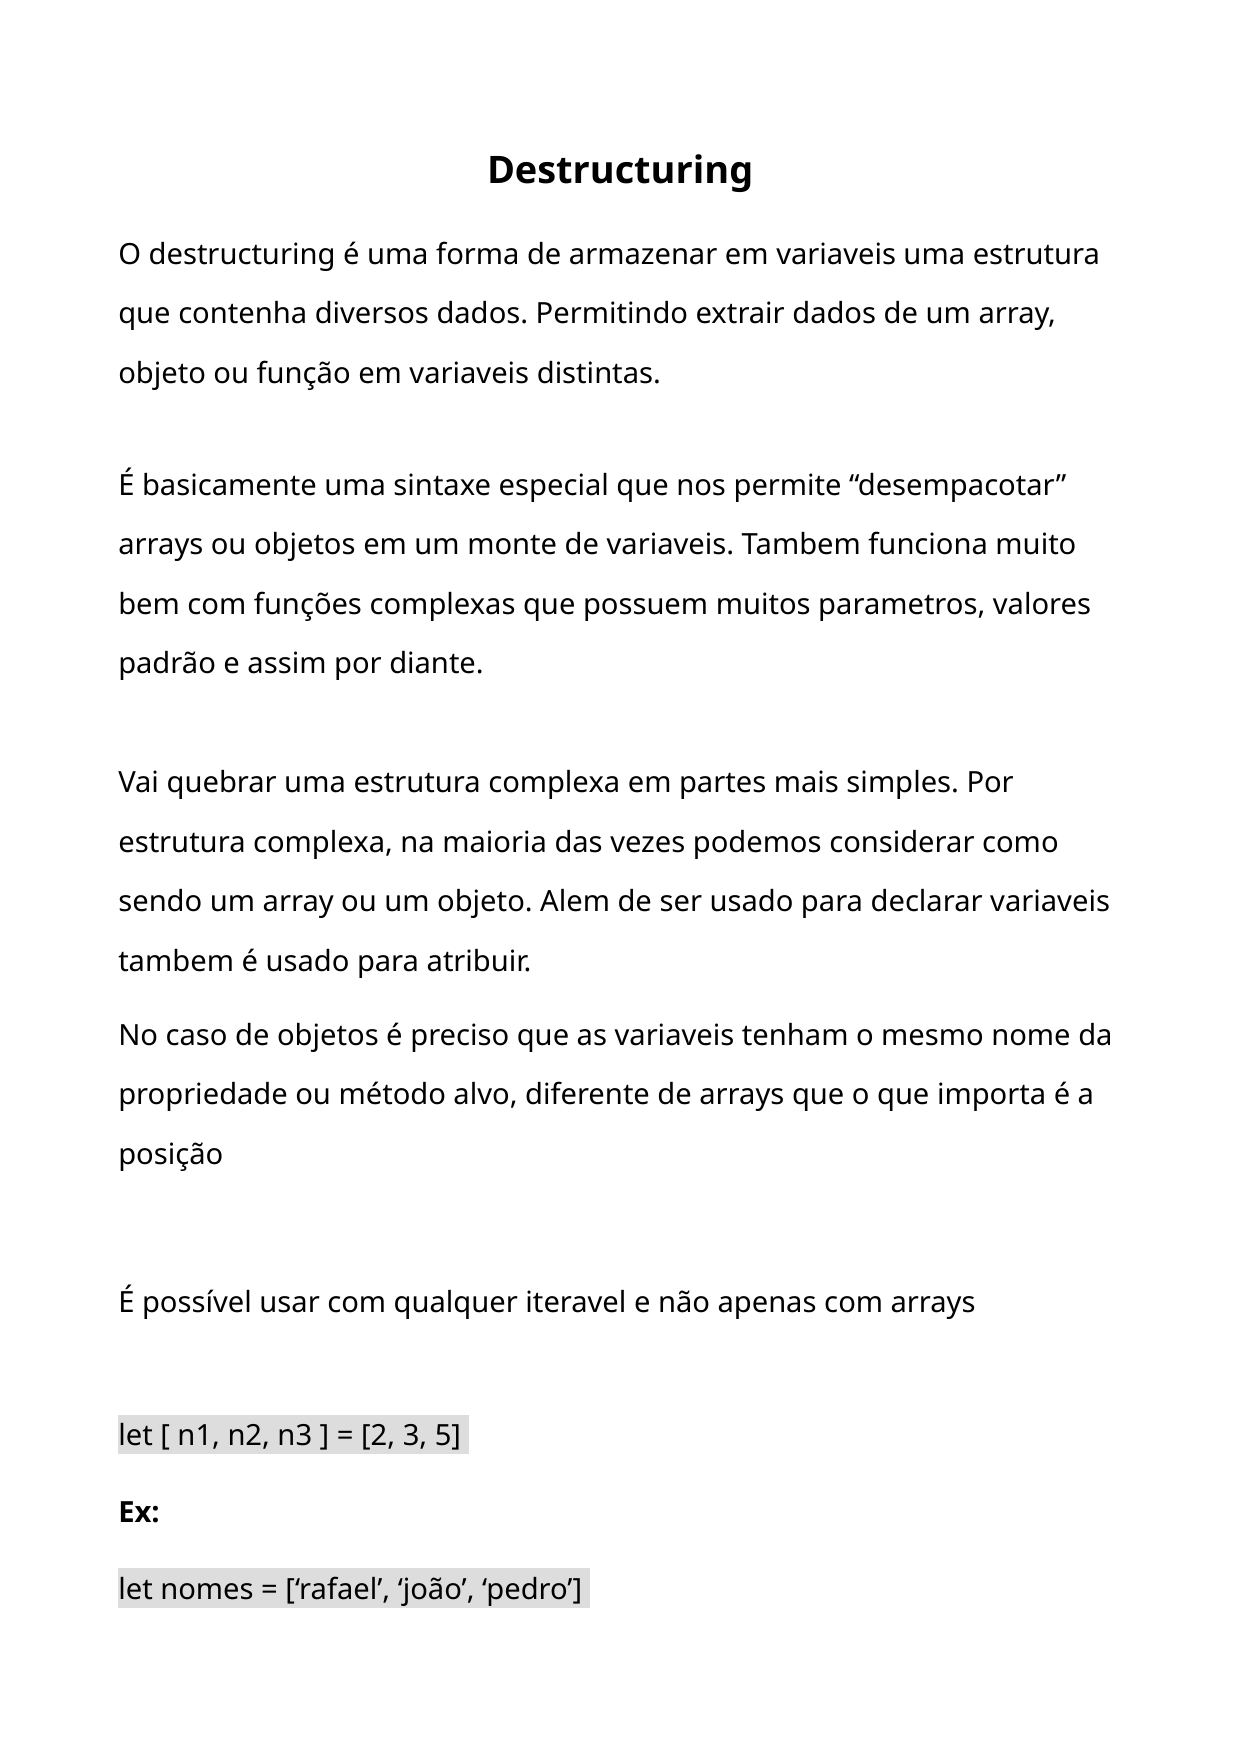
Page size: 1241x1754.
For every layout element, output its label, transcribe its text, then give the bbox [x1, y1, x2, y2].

text Ex: [118, 1491, 1122, 1531]
text É possível usar com qualquer iteravel e não apenas com arrays [118, 1281, 1122, 1321]
text let nomes = [‘rafael’, ‘joão’, ‘pedro’] [118, 1568, 1122, 1608]
subtitle Destructuring [118, 143, 1122, 195]
text let [ n1, n2, n3 ] = [2, 3, 5] [118, 1414, 1122, 1454]
text Vai quebrar uma estrutura complexa em partes mais simples. Por estrutura complexa, na maioria das vezes podemos considerar como sendo um array ou um objeto. Alem de ser usado para declarar variaveis tambem é usado para atribuir. [118, 761, 1122, 979]
text No caso de objetos é preciso que as variaveis tenham o mesmo nome da propriedade ou método alvo, diferente de arrays que o que importa é a posição [118, 1014, 1122, 1173]
text É basicamente uma sintaxe especial que nos permite “desempacotar” arrays ou objetos em um monte de variaveis. Tambem funciona muito bem com funções complexas que possuem muitos parametros, valores padrão e assim por diante. [118, 464, 1122, 682]
text O destructuring é uma forma de armazenar em variaveis uma estrutura que contenha diversos dados. Permitindo extrair dados de um array, objeto ou função em variaveis distintas. [118, 233, 1122, 392]
